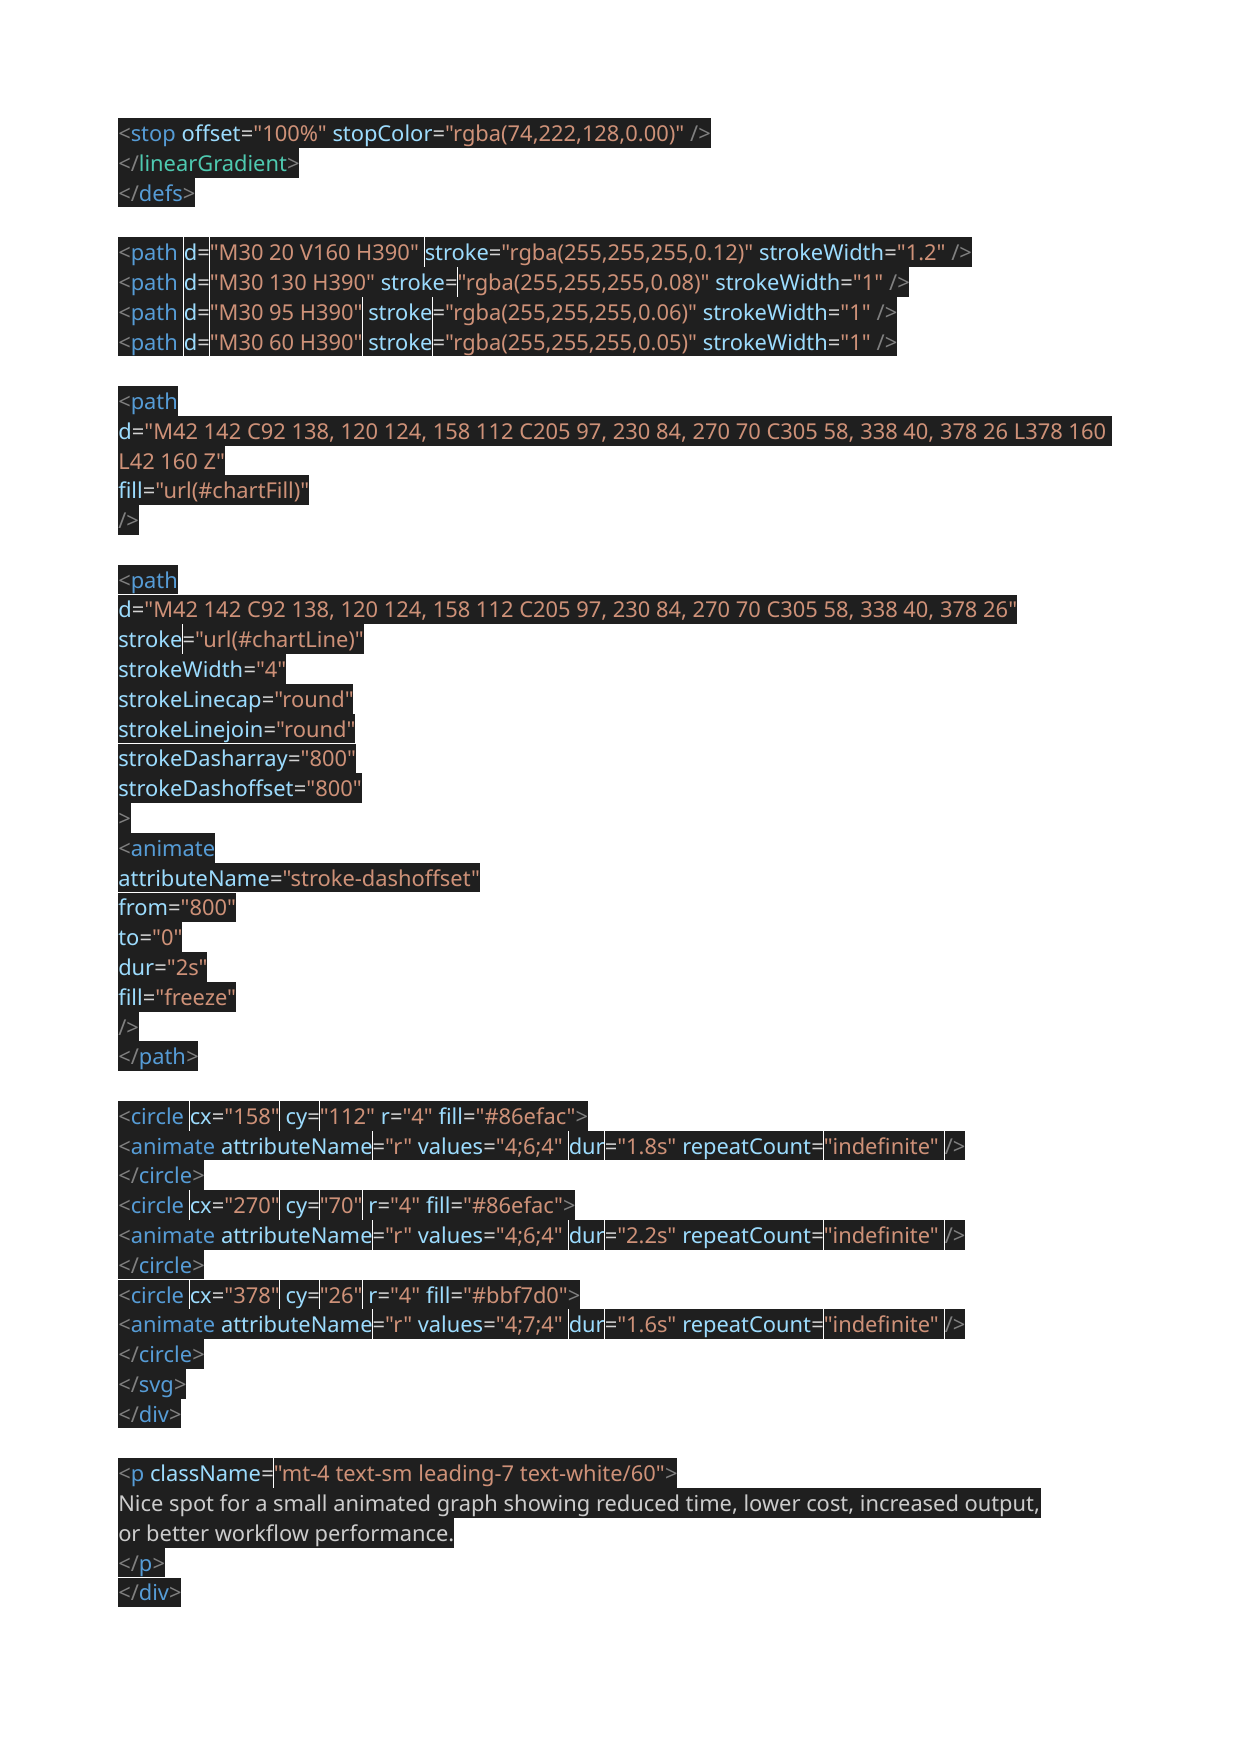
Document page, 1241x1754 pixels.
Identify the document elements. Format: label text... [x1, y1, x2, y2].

text </circle> [118, 1339, 1122, 1369]
text strokeDashoffset="800" [118, 773, 1122, 803]
text <circle cx="270" cy="70" r="4" fill="#86efac"> [118, 1190, 1122, 1220]
text </svg> [118, 1369, 1122, 1399]
text /> [118, 505, 1122, 535]
text fill="url(#chartFill)" [118, 475, 1122, 505]
text </circle> [118, 1160, 1122, 1190]
text </p> [118, 1548, 1122, 1577]
text from="800" [118, 892, 1122, 922]
text <animate attributeName="r" values="4;6;4" dur="2.2s" repeatCount="indefinite" /> [118, 1220, 1122, 1250]
text <animate [118, 833, 1122, 863]
text > [118, 803, 1122, 833]
text <p className="mt-4 text-sm leading-7 text-white/60"> [118, 1458, 1122, 1488]
text <circle cx="158" cy="112" r="4" fill="#86efac"> [118, 1101, 1122, 1131]
text </div> [118, 1577, 1122, 1607]
text <stop offset="100%" stopColor="rgba(74,222,128,0.00)" /> [118, 118, 1122, 148]
text </defs> [118, 178, 1122, 207]
text strokeWidth="4" [118, 654, 1122, 684]
text attributeName="stroke-dashoffset" [118, 863, 1122, 892]
text <animate attributeName="r" values="4;6;4" dur="1.8s" repeatCount="indefinite" /> [118, 1131, 1122, 1160]
text <animate attributeName="r" values="4;7;4" dur="1.6s" repeatCount="indefinite" /> [118, 1309, 1122, 1339]
text stroke="url(#chartLine)" [118, 624, 1122, 654]
text <path [118, 386, 1122, 416]
text dur="2s" [118, 952, 1122, 982]
text <path d="M30 130 H390" stroke="rgba(255,255,255,0.08)" strokeWidth="1" /> [118, 267, 1122, 297]
text to="0" [118, 922, 1122, 952]
text fill="freeze" [118, 982, 1122, 1012]
text </path> [118, 1041, 1122, 1071]
text <path [118, 565, 1122, 594]
text /> [118, 1012, 1122, 1041]
text </circle> [118, 1250, 1122, 1279]
text Nice spot for a small animated graph showing reduced time, lower cost, increased output, [118, 1488, 1122, 1518]
text d="M42 142 C92 138, 120 124, 158 112 C205 97, 230 84, 270 70 C305 58, 338 40, 378 26 L378 160 L42 160 Z" [118, 416, 1122, 475]
text </linearGradient> [118, 148, 1122, 178]
text d="M42 142 C92 138, 120 124, 158 112 C205 97, 230 84, 270 70 C305 58, 338 40, 378 26" [118, 594, 1122, 624]
text </div> [118, 1399, 1122, 1428]
text <path d="M30 20 V160 H390" stroke="rgba(255,255,255,0.12)" strokeWidth="1.2" /> [118, 237, 1122, 267]
text strokeLinecap="round" [118, 684, 1122, 714]
text <circle cx="378" cy="26" r="4" fill="#bbf7d0"> [118, 1279, 1122, 1309]
text strokeLinejoin="round" [118, 714, 1122, 743]
text <path d="M30 95 H390" stroke="rgba(255,255,255,0.06)" strokeWidth="1" /> [118, 297, 1122, 327]
text or better workflow performance. [118, 1518, 1122, 1548]
text <path d="M30 60 H390" stroke="rgba(255,255,255,0.05)" strokeWidth="1" /> [118, 327, 1122, 356]
text strokeDasharray="800" [118, 743, 1122, 773]
